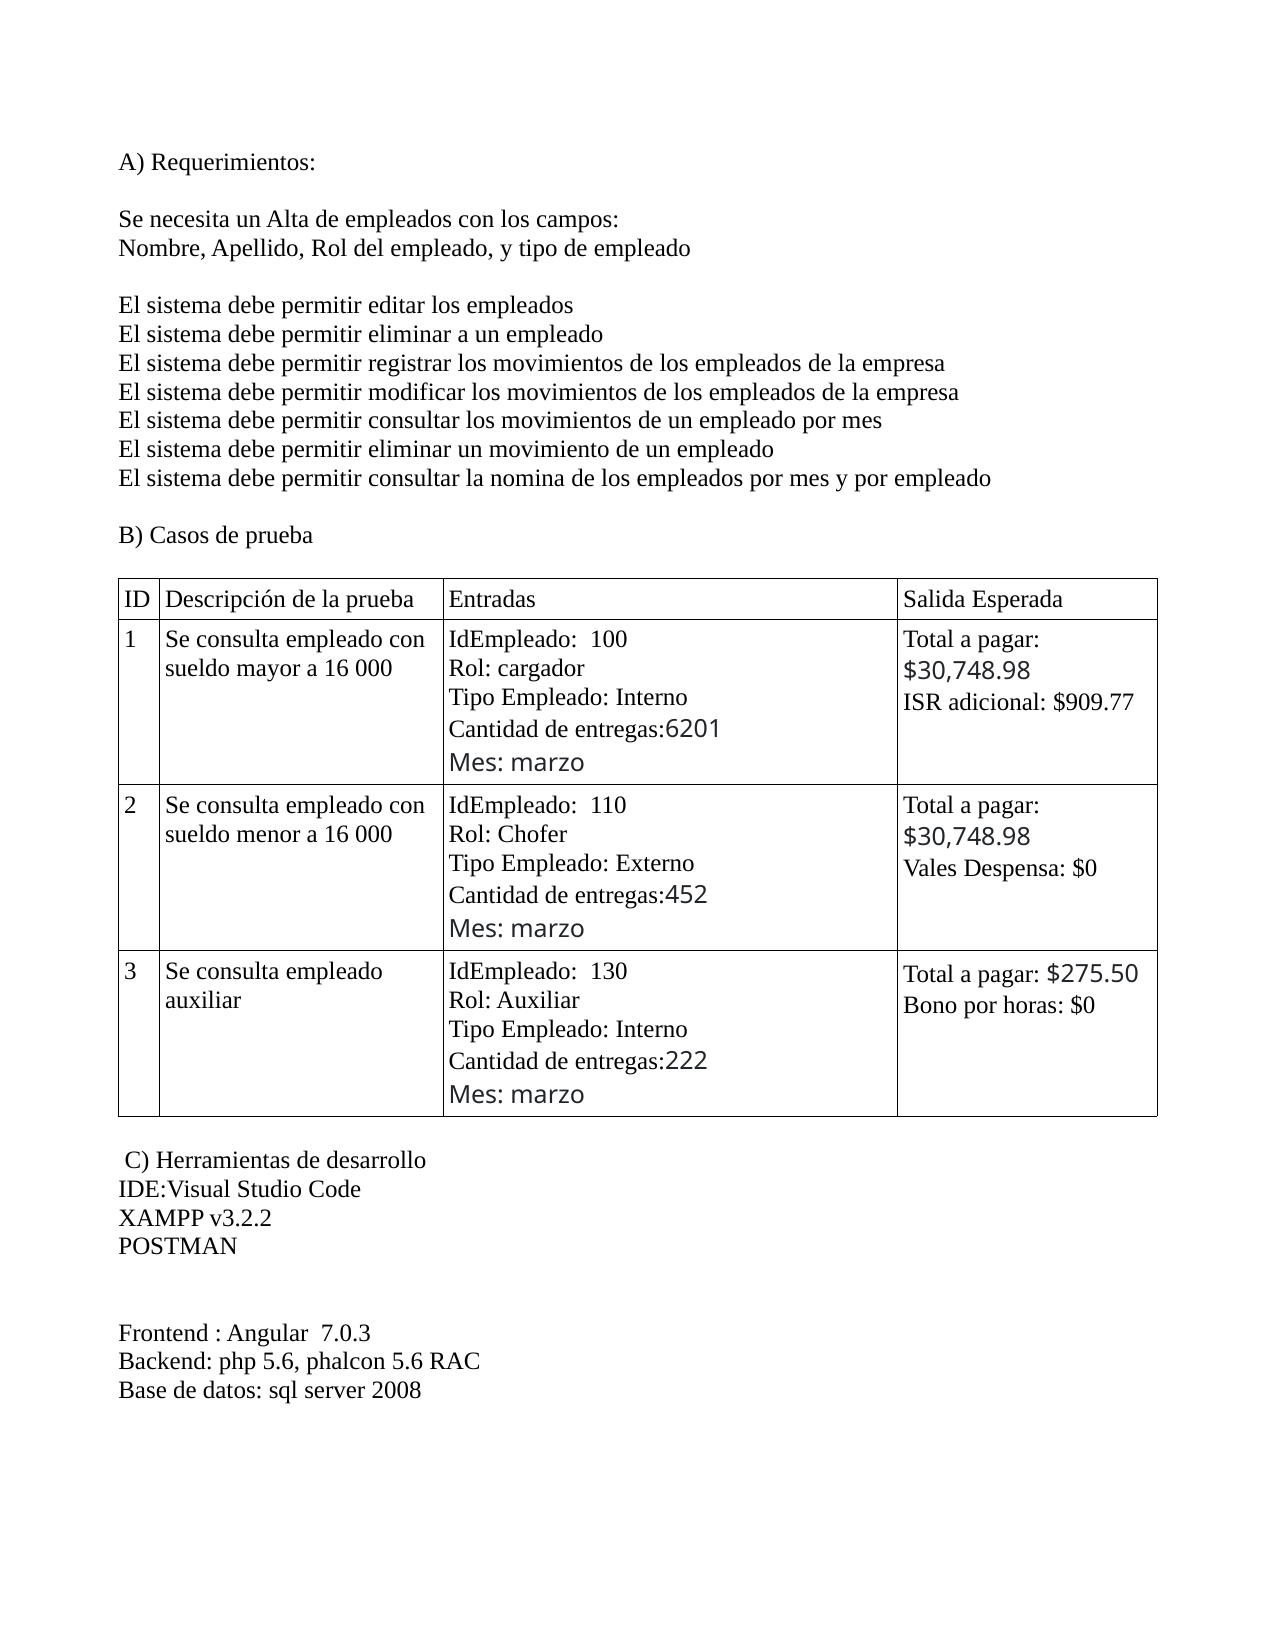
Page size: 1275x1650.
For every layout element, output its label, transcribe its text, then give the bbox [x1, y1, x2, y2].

table_cell Total a pagar: $275.50 Bono por horas: $0 [898, 951, 1157, 1116]
table_header Descripción de la prueba [160, 579, 443, 618]
table_cell Se consulta empleado con sueldo menor a 16 000 [160, 785, 443, 950]
table_cell Total a pagar: $30,748.98 ISR adicional: $909.77 [898, 620, 1157, 784]
table_cell IdEmpleado: 130 Rol: Auxiliar Tipo Empleado: Interno Cantidad de entregas:222 Mes: marzo [444, 951, 897, 1116]
text A) Requerimientos: [118, 147, 1157, 176]
table_cell 2 [119, 785, 159, 950]
text Base de datos: sql server 2008 [118, 1375, 1157, 1404]
text B) Casos de prueba [118, 521, 1157, 549]
text El sistema debe permitir registrar los movimientos de los empleados de la empresa [118, 348, 1157, 377]
table_cell Se consulta empleado auxiliar [160, 951, 443, 1116]
table_cell Total a pagar: $30,748.98 Vales Despensa: $0 [898, 785, 1157, 950]
table_cell 3 [119, 951, 159, 1116]
text Frontend : Angular 7.0.3 [118, 1318, 1157, 1346]
text El sistema debe permitir eliminar un movimiento de un empleado [118, 434, 1157, 463]
text El sistema debe permitir consultar la nomina de los empleados por mes y por empleado [118, 463, 1157, 492]
table_cell 1 [119, 620, 159, 784]
text Backend: php 5.6, phalcon 5.6 RAC [118, 1346, 1157, 1375]
table_header ID [119, 579, 159, 618]
table_header Entradas [444, 579, 897, 618]
text C) Herramientas de desarrollo [118, 1145, 1157, 1174]
table_header Salida Esperada [898, 579, 1157, 618]
text IDE:Visual Studio Code [118, 1174, 1157, 1203]
table_cell Se consulta empleado con sueldo mayor a 16 000 [160, 620, 443, 784]
text Nombre, Apellido, Rol del empleado, y tipo de empleado [118, 233, 1157, 262]
table_cell IdEmpleado: 100 Rol: cargador Tipo Empleado: Interno Cantidad de entregas:6201 Mes: marzo [444, 620, 897, 784]
text El sistema debe permitir consultar los movimientos de un empleado por mes [118, 406, 1157, 434]
text Se necesita un Alta de empleados con los campos: [118, 204, 1157, 233]
table_cell IdEmpleado: 110 Rol: Chofer Tipo Empleado: Externo Cantidad de entregas:452 Mes: marzo [444, 785, 897, 950]
text El sistema debe permitir editar los empleados [118, 291, 1157, 319]
text XAMPP v3.2.2 [118, 1203, 1157, 1231]
text El sistema debe permitir eliminar a un empleado [118, 319, 1157, 348]
text El sistema debe permitir modificar los movimientos de los empleados de la empresa [118, 377, 1157, 406]
text POSTMAN [118, 1231, 1157, 1260]
